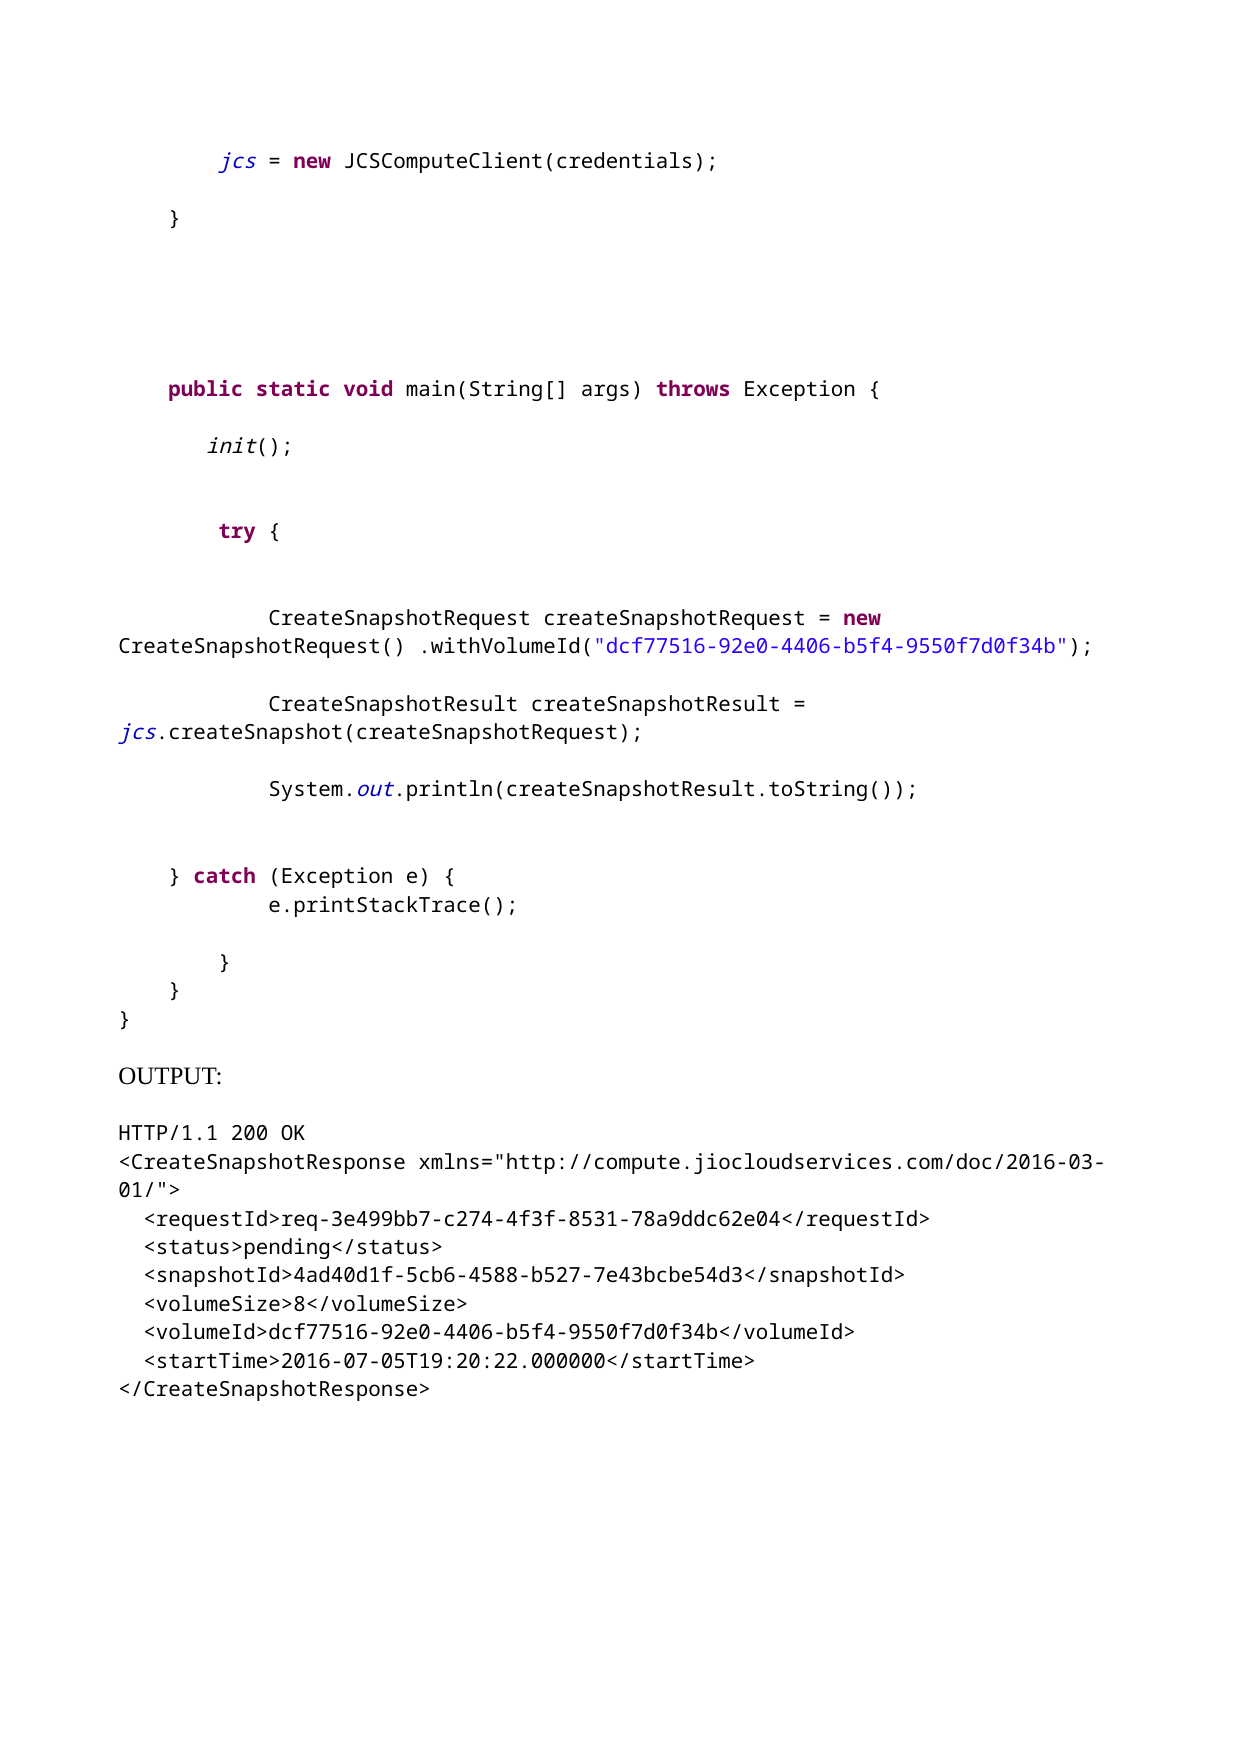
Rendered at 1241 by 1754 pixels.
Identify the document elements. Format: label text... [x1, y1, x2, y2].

text jcs = new JCSComputeClient(credentials); [118, 147, 1122, 175]
text CreateSnapshotRequest createSnapshotRequest = new CreateSnapshotRequest() .withVolumeId("dcf77516-92e0-4406-b5f4-9550f7d0f34b"); [118, 602, 1122, 660]
text } [118, 1004, 1122, 1032]
text <CreateSnapshotResponse xmlns="http://compute.jiocloudservices.com/doc/2016-03-01/"> [118, 1147, 1122, 1204]
text HTTP/1.1 200 OK [118, 1118, 1122, 1147]
text init(); [118, 431, 1122, 459]
text } [118, 203, 1122, 232]
text <volumeSize>8</volumeSize> [118, 1289, 1122, 1317]
text try { [118, 516, 1122, 545]
text <requestId>req-3e499bb7-c274-4f3f-8531-78a9ddc62e04</requestId> [118, 1204, 1122, 1232]
text } [118, 947, 1122, 975]
text <startTime>2016-07-05T19:20:22.000000</startTime> [118, 1346, 1122, 1374]
text } [118, 975, 1122, 1004]
text <status>pending</status> [118, 1232, 1122, 1261]
text public static void main(String[] args) throws Exception { [118, 374, 1122, 402]
text } catch (Exception e) { [118, 860, 1122, 890]
text </CreateSnapshotResponse> [118, 1374, 1122, 1403]
text <snapshotId>4ad40d1f-5cb6-4588-b527-7e43bcbe54d3</snapshotId> [118, 1261, 1122, 1289]
text OUTPUT: [118, 1061, 1122, 1089]
text <volumeId>dcf77516-92e0-4406-b5f4-9550f7d0f34b</volumeId> [118, 1317, 1122, 1346]
text e.printStackTrace(); [118, 890, 1122, 918]
text System.out.println(createSnapshotResult.toString()); [118, 774, 1122, 803]
text CreateSnapshotResult createSnapshotResult = jcs.createSnapshot(createSnapshotRequest); [118, 689, 1122, 746]
